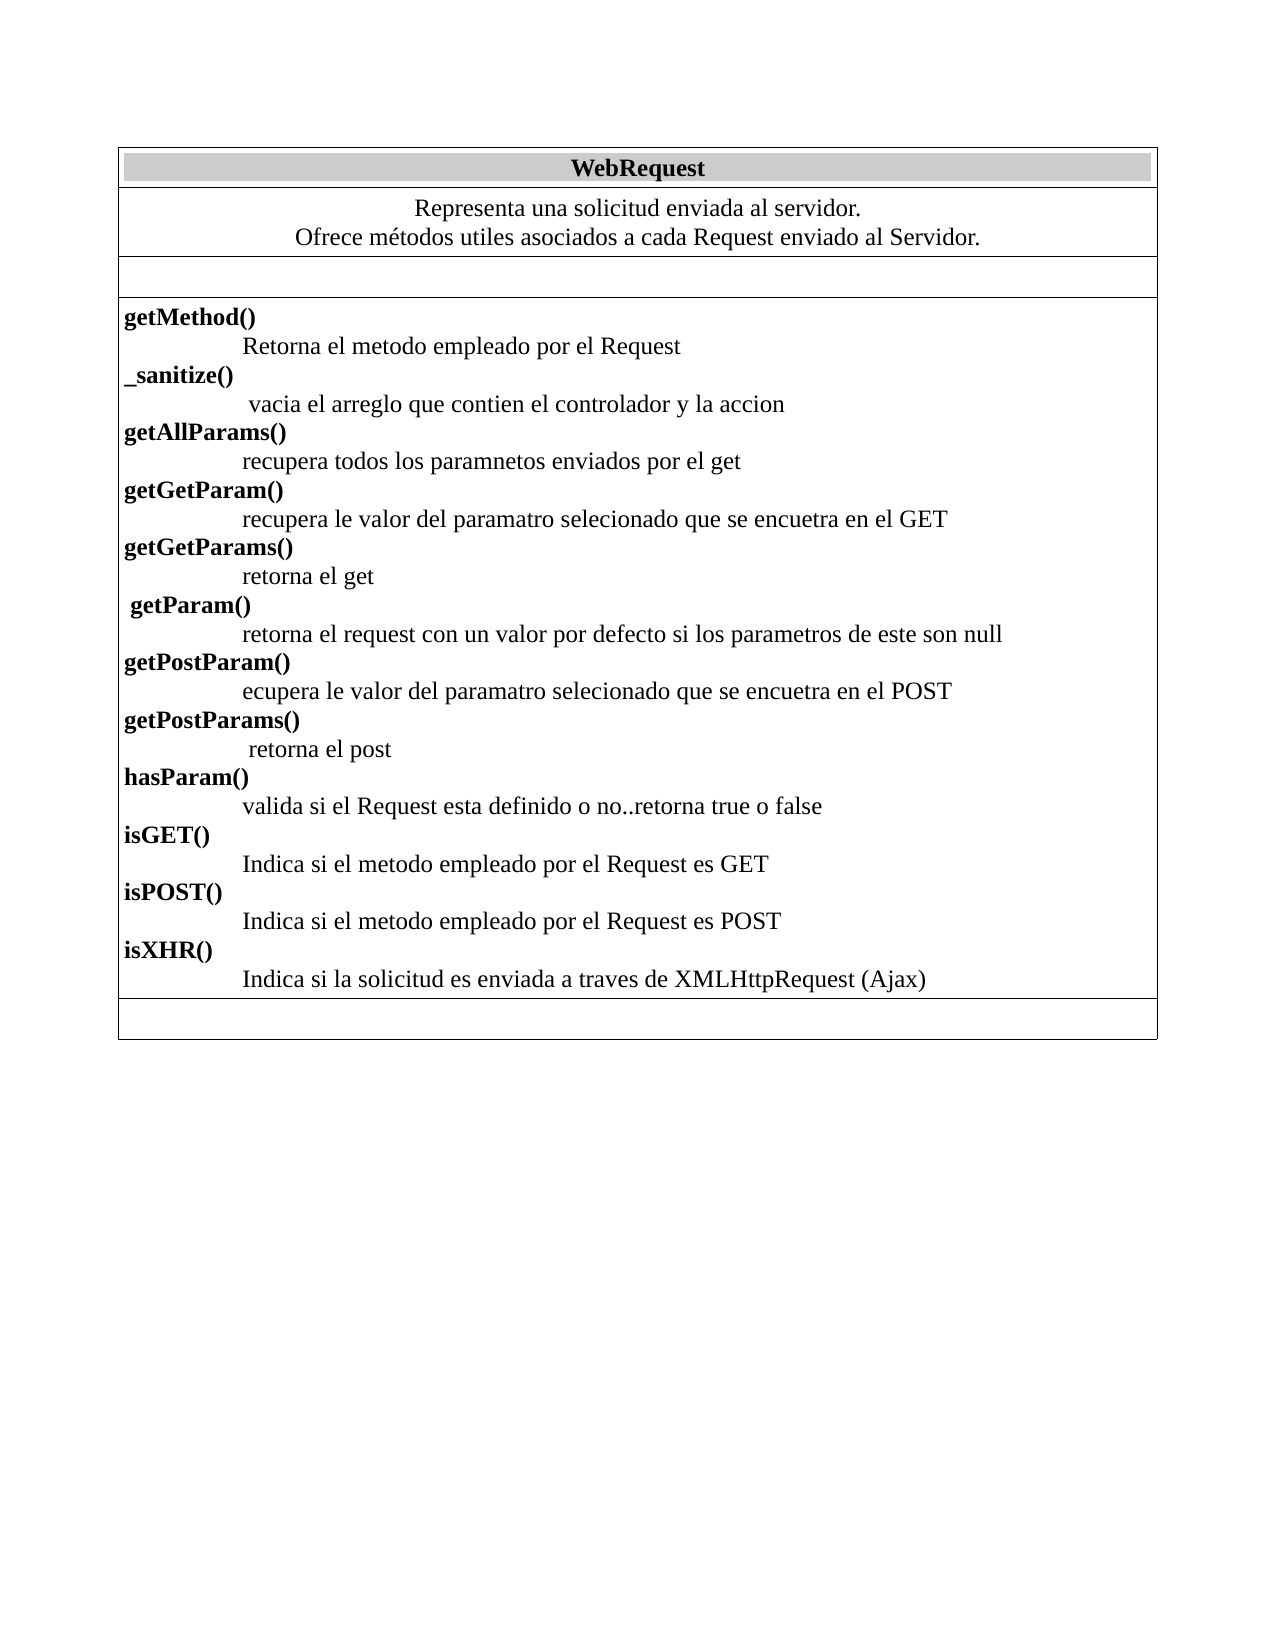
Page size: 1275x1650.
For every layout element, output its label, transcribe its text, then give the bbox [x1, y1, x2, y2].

table_cell Representa una solicitud enviada al servidor. Ofrece métodos utiles asociados a cada Request enviado al Servidor. [119, 188, 1157, 256]
table_cell [119, 257, 1157, 297]
table_header WebRequest [119, 148, 1157, 187]
table_cell [119, 999, 1157, 1038]
table_cell getMethod() Retorna el metodo empleado por el Request _sanitize() vacia el arreglo que contien el controlador y la accion getAllParams() recupera todos los paramnetos enviados por el get getGetParam() recupera le valor del paramatro selecionado que se encuetra en el GET getGetParams() retorna el get getParam() retorna el request con un valor por defecto si los parametros de este son null getPostParam() ecupera le valor del paramatro selecionado que se encuetra en el POST getPostParams() retorna el post hasParam() valida si el Request esta definido o no..retorna true o false isGET() Indica si el metodo empleado por el Request es GET isPOST() Indica si el metodo empleado por el Request es POST isXHR() Indica si la solicitud es enviada a traves de XMLHttpRequest (Ajax) [119, 298, 1157, 998]
